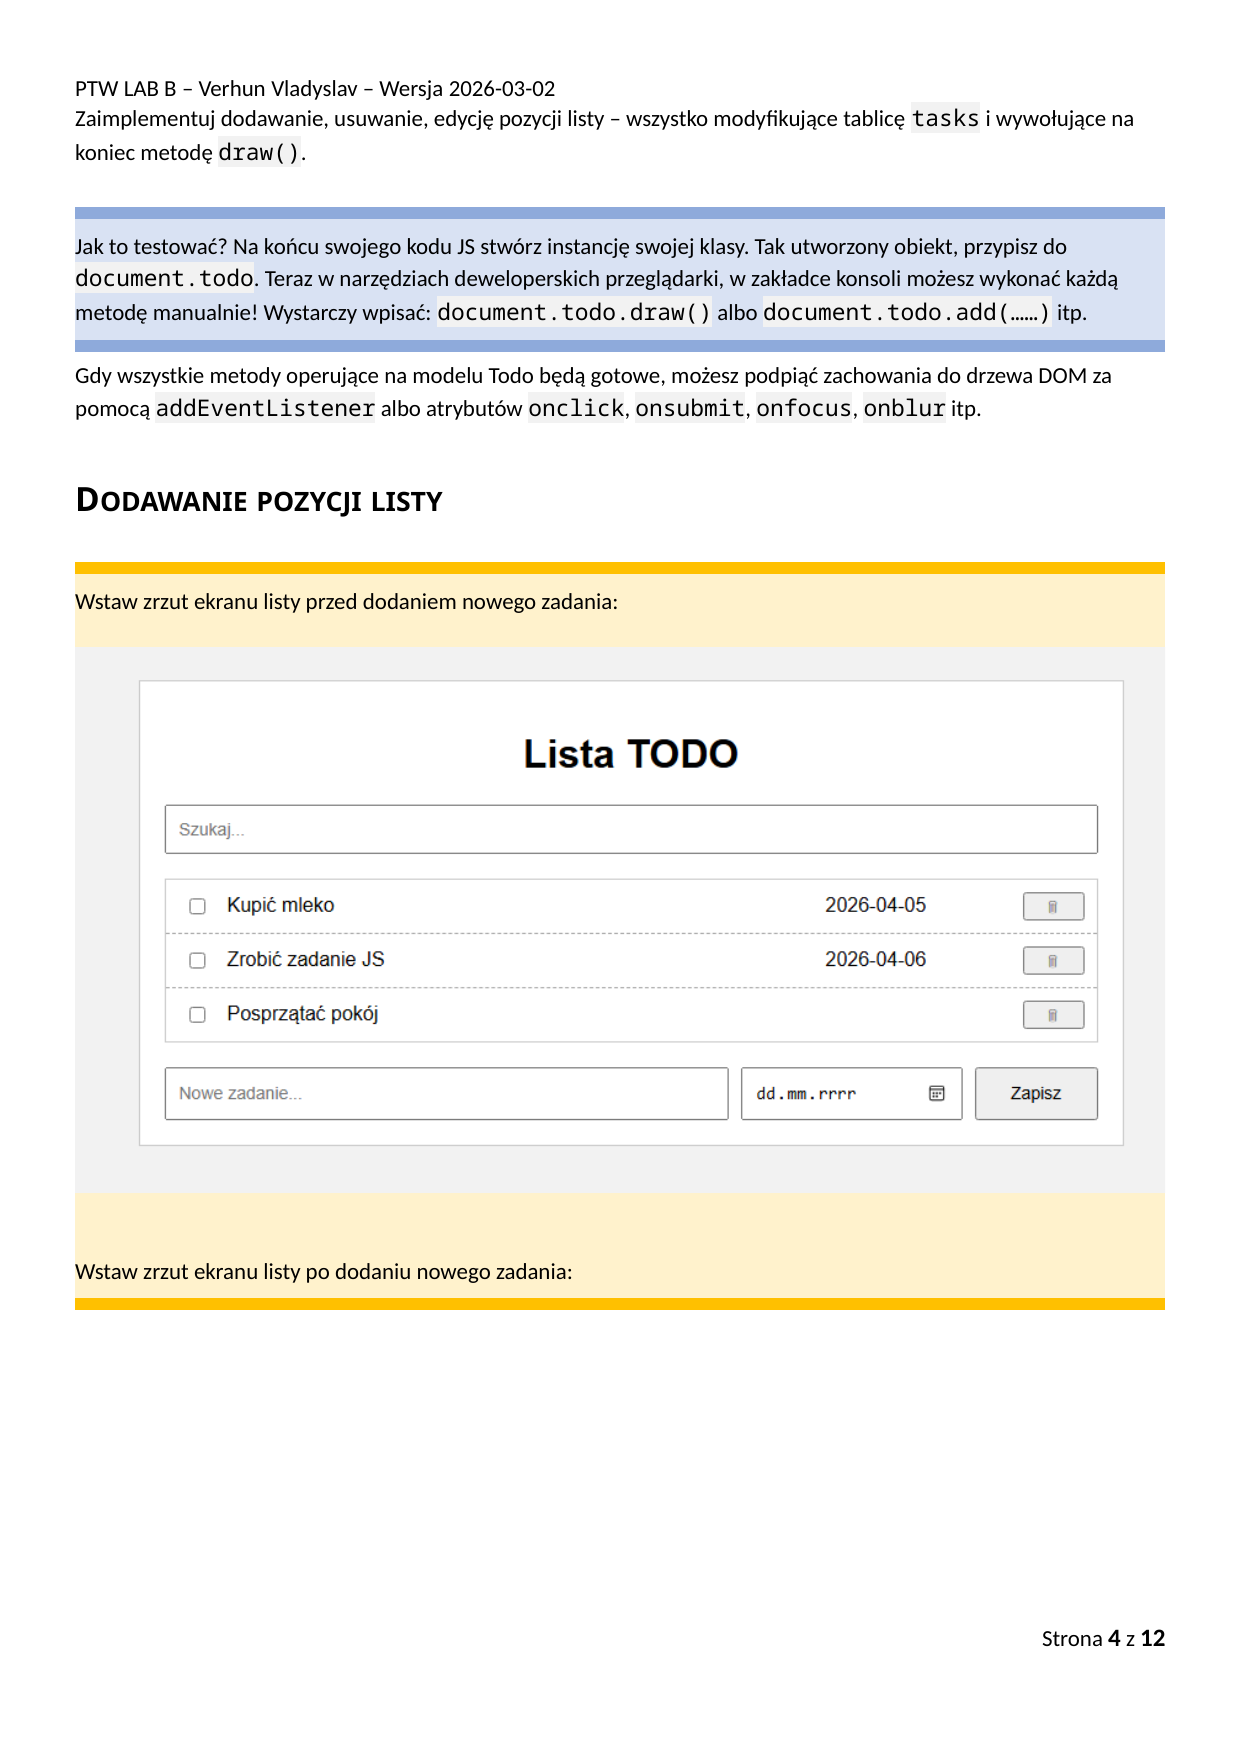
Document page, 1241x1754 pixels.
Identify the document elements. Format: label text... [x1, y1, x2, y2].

picture [75, 647, 1166, 1193]
text Wstaw zrzut ekranu listy przed dodaniem nowego zadania: [75, 574, 1165, 592]
text Jak to testować? Na końcu swojego kodu JS stwórz instancję swojej klasy. Tak utworzony obiekt, przypisz do document.todo. Teraz w narzędziach deweloperskich przeglądarki, w zakładce konsoli możesz wykonać każdą metodę manualnie! Wystarczy wpisać: document.todo.draw() albo document.todo.add(……) itp. [75, 219, 1165, 340]
text Gdy wszystkie metody operujące na modelu Todo będą gotowe, możesz podpiąć zachowania do drzewa DOM za pomocą addEventListener albo atrybutów onclick, onsubmit, onfocus, onblur itp. [75, 361, 1165, 423]
text Zaimplementuj dodawanie, usuwanie, edycję pozycji listy – wszystko modyfikujące tablicę tasks i wywołujące na koniec metodę draw(). [75, 102, 1165, 167]
text Wstaw zrzut ekranu listy po dodaniu nowego zadania: [75, 1232, 1165, 1298]
subtitle Dodawanie pozycji listy [75, 475, 1165, 521]
